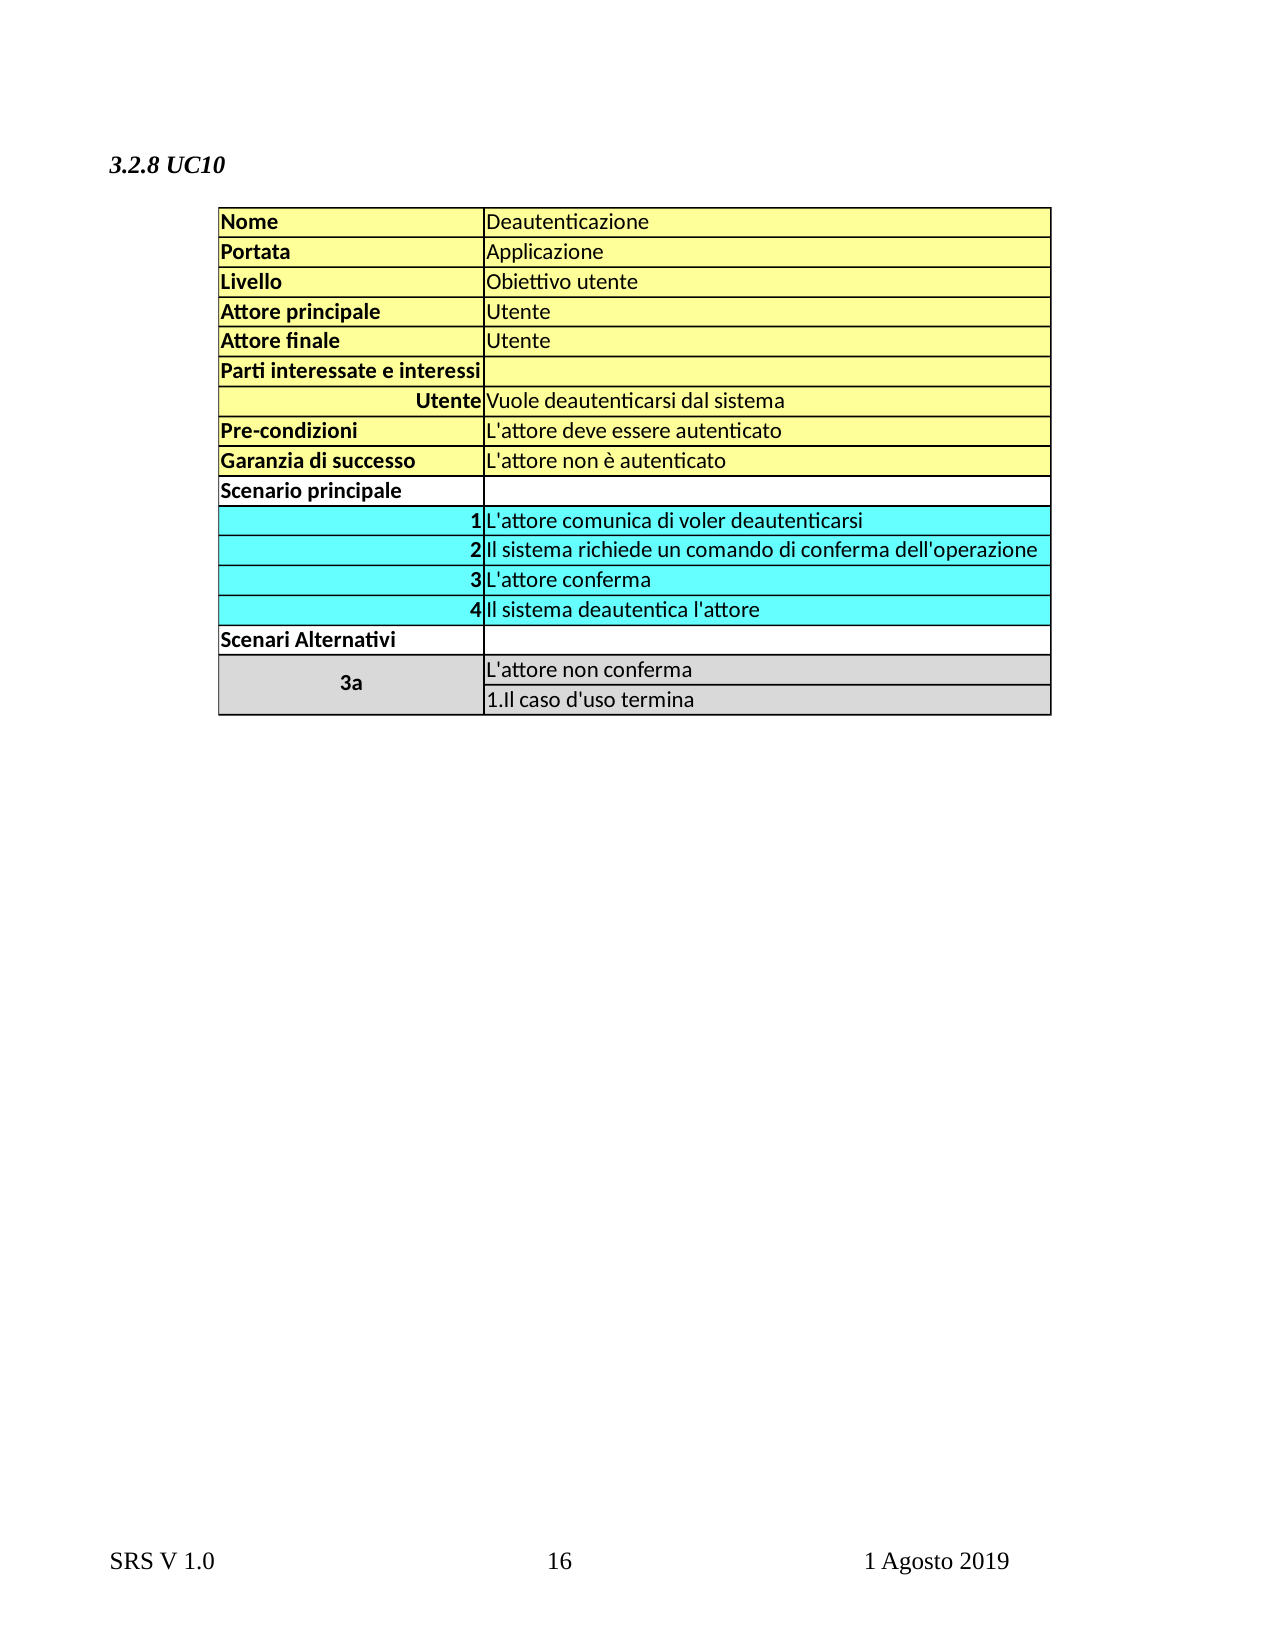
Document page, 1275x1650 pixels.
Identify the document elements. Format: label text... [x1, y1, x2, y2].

text 3.2.8 UC10 [109, 150, 1162, 179]
